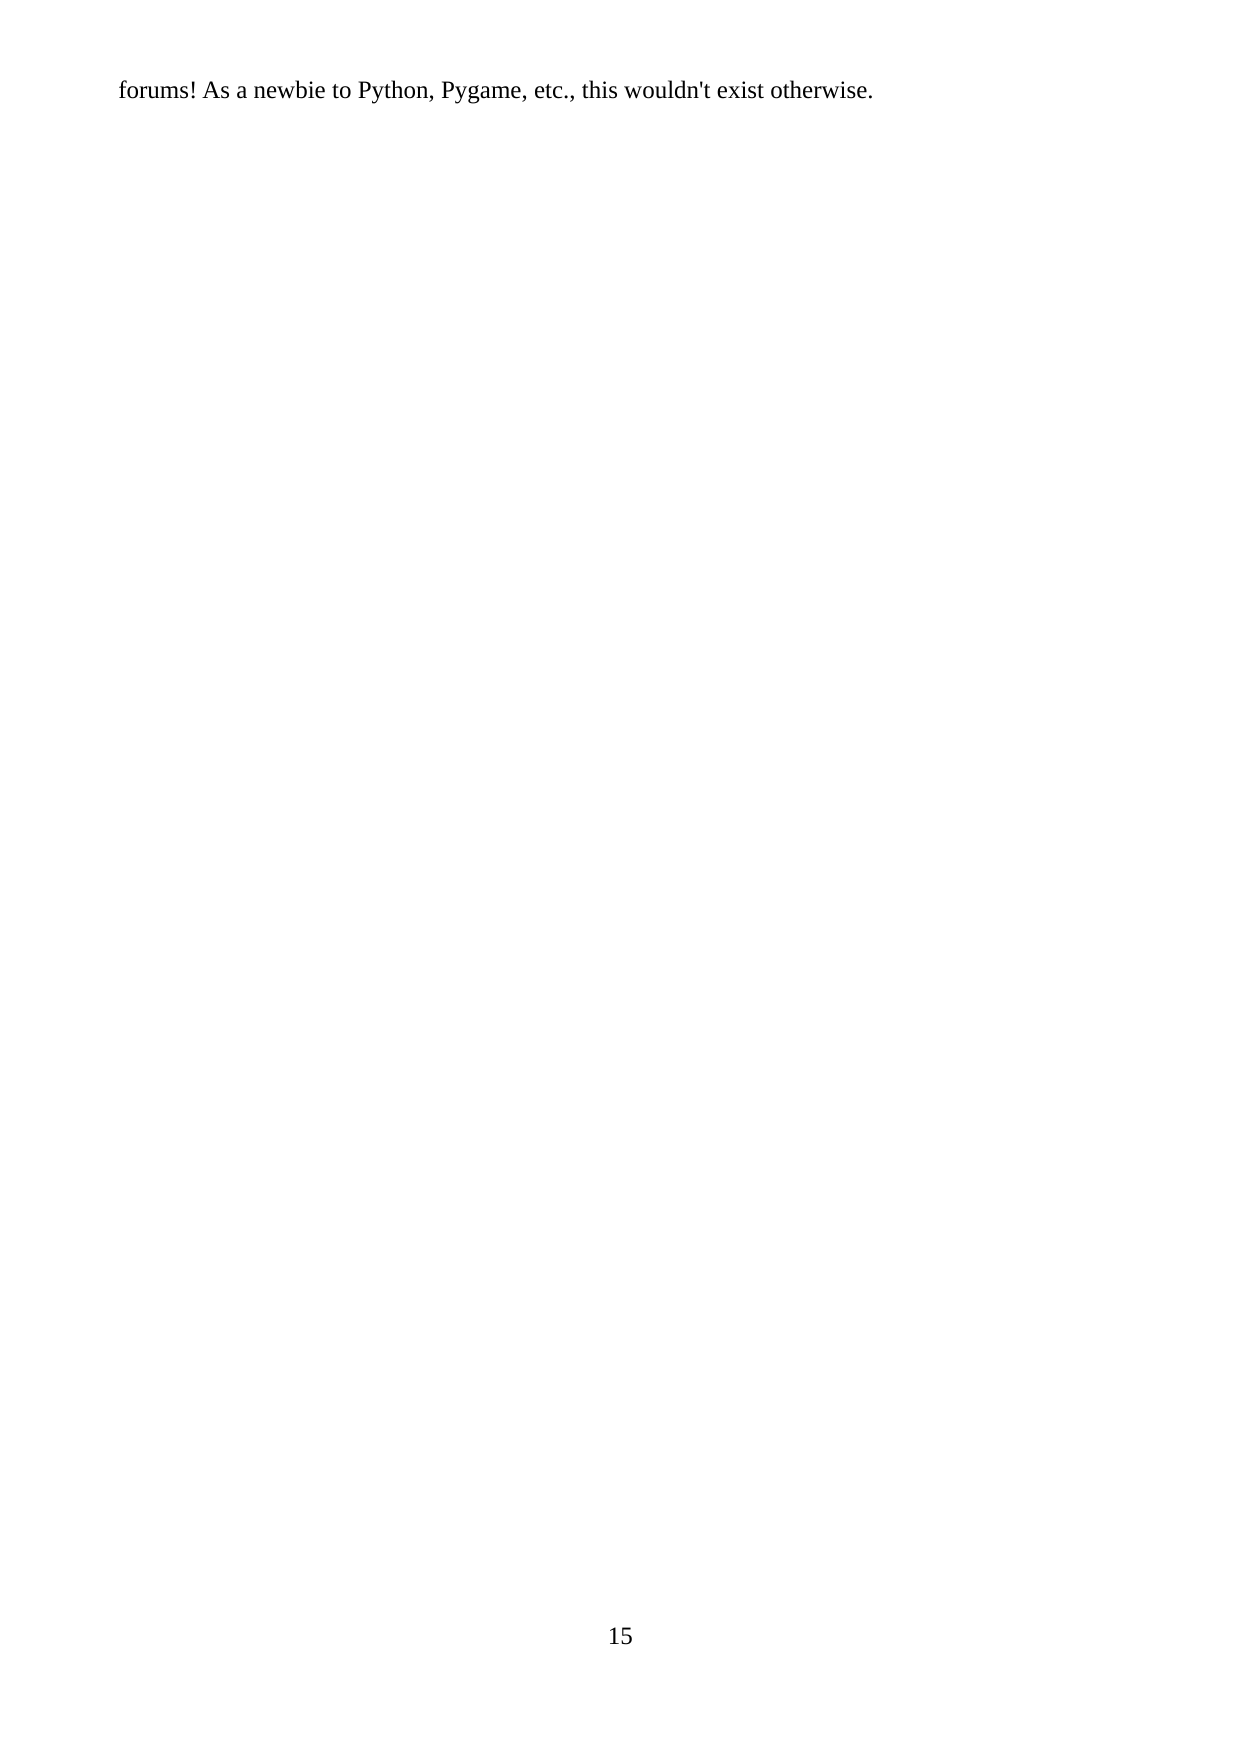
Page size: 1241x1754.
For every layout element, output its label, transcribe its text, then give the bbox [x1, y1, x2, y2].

text forums! As a newbie to Python, Pygame, etc., this wouldn't exist otherwise. [118, 75, 1122, 104]
